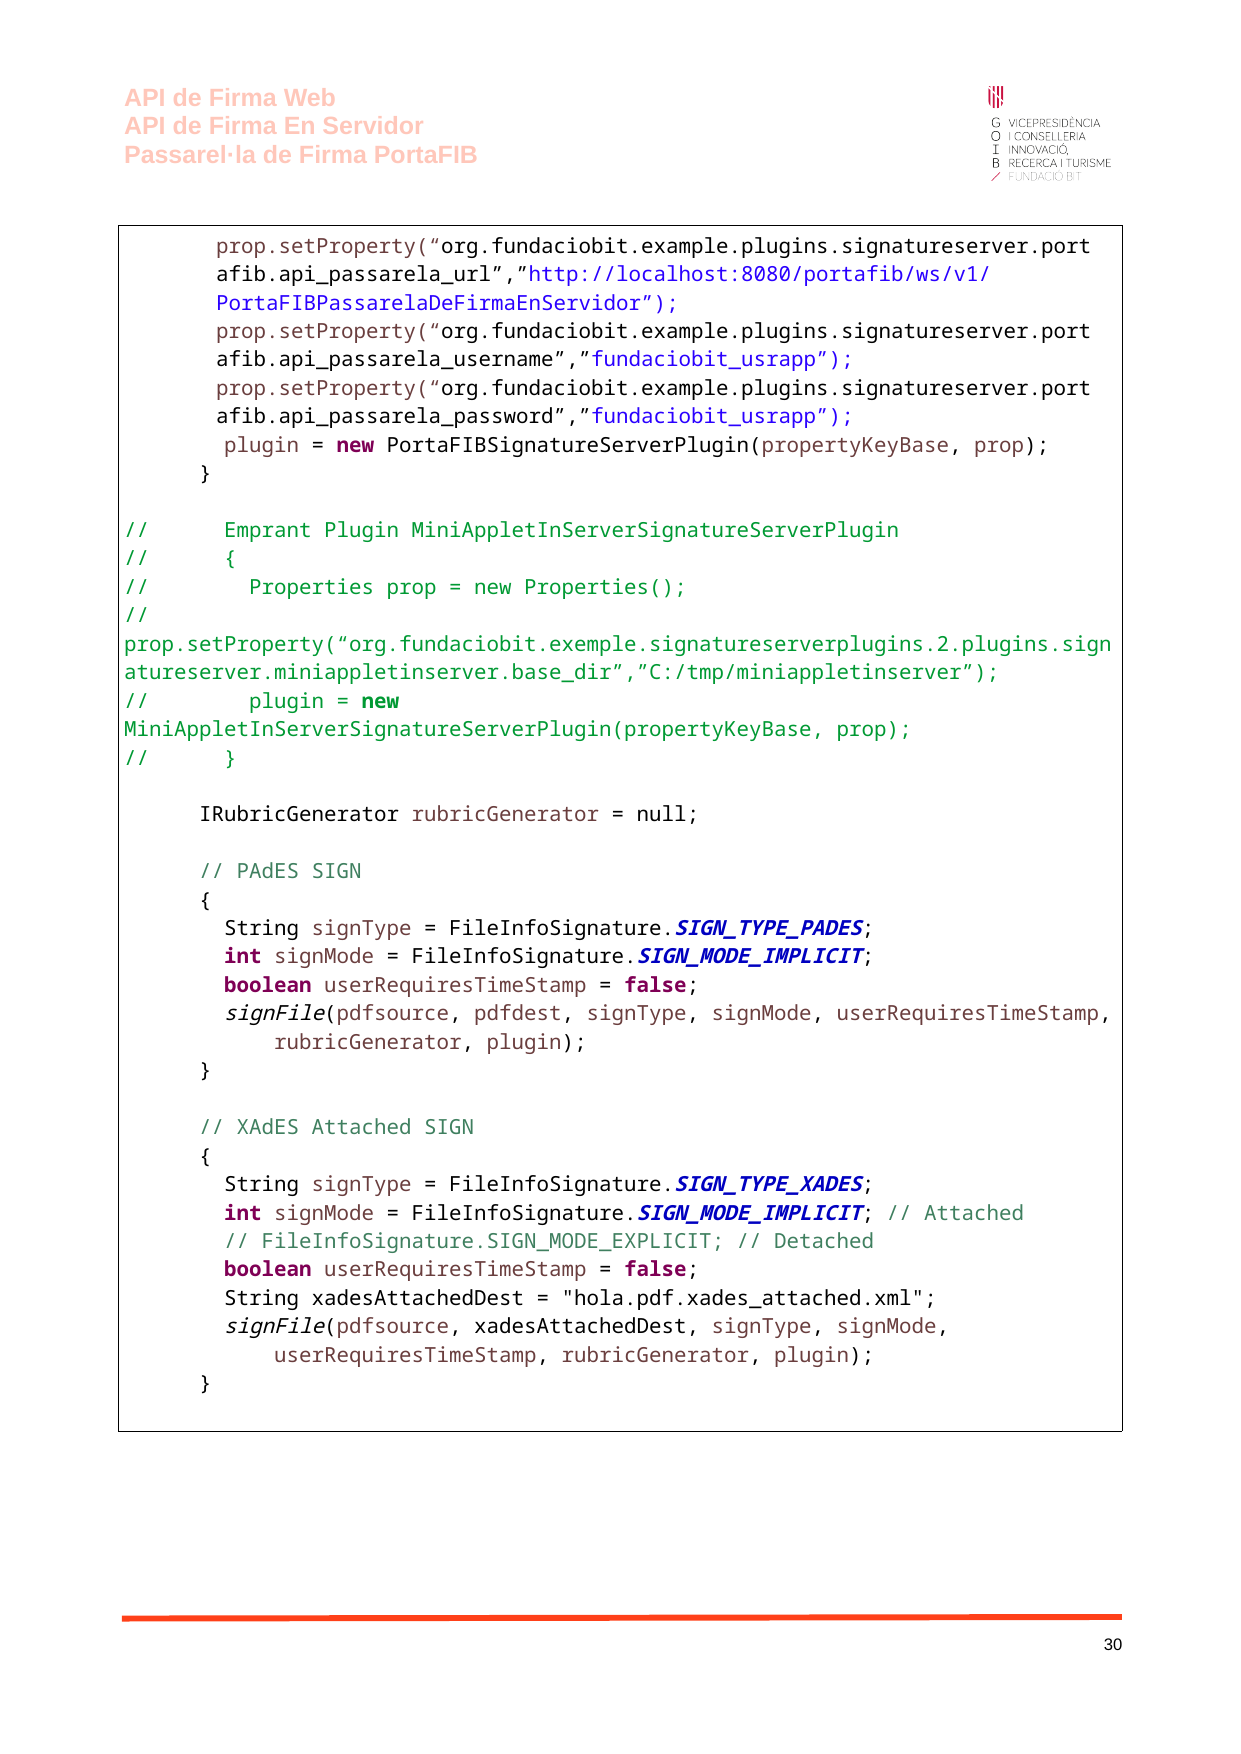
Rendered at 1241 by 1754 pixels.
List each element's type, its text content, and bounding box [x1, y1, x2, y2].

picture [983, 82, 1117, 185]
table_header prop.setProperty(“org.fundaciobit.example.plugins.signatureserver.portafib.api_passarela_url”,”http://localhost:8080/portafib/ws/v1/PortaFIBPassarelaDeFirmaEnServidor”); prop.setProperty(“org.fundaciobit.example.plugins.signatureserver.portafib.api_passarela_username”,”fundaciobit_usrapp”); prop.setProperty(“org.fundaciobit.example.plugins.signatureserver.portafib.api_passarela_password”,”fundaciobit_usrapp”); plugin = new PortaFIBSignatureServerPlugin(propertyKeyBase, prop); } // Emprant Plugin MiniAppletInServerSignatureServerPlugin // { // Properties prop = new Properties(); // prop.setProperty(“org.fundaciobit.exemple.signatureserverplugins.2.plugins.signatureserver.miniappletinserver.base_dir”,”C:/tmp/miniappletinserver”); // plugin = new MiniAppletInServerSignatureServerPlugin(propertyKeyBase, prop); // } IRubricGenerator rubricGenerator = null; // PAdES SIGN { String signType = FileInfoSignature.SIGN_TYPE_PADES; int signMode = FileInfoSignature.SIGN_MODE_IMPLICIT; boolean userRequiresTimeStamp = false; signFile(pdfsource, pdfdest, signType, signMode, userRequiresTimeStamp, rubricGenerator, plugin); } // XAdES Attached SIGN { String signType = FileInfoSignature.SIGN_TYPE_XADES; int signMode = FileInfoSignature.SIGN_MODE_IMPLICIT; // Attached // FileInfoSignature.SIGN_MODE_EXPLICIT; // Detached boolean userRequiresTimeStamp = false; String xadesAttachedDest = "hola.pdf.xades_attached.xml"; signFile(pdfsource, xadesAttachedDest, signType, signMode, userRequiresTimeStamp, rubricGenerator, plugin); } [119, 226, 1122, 1431]
